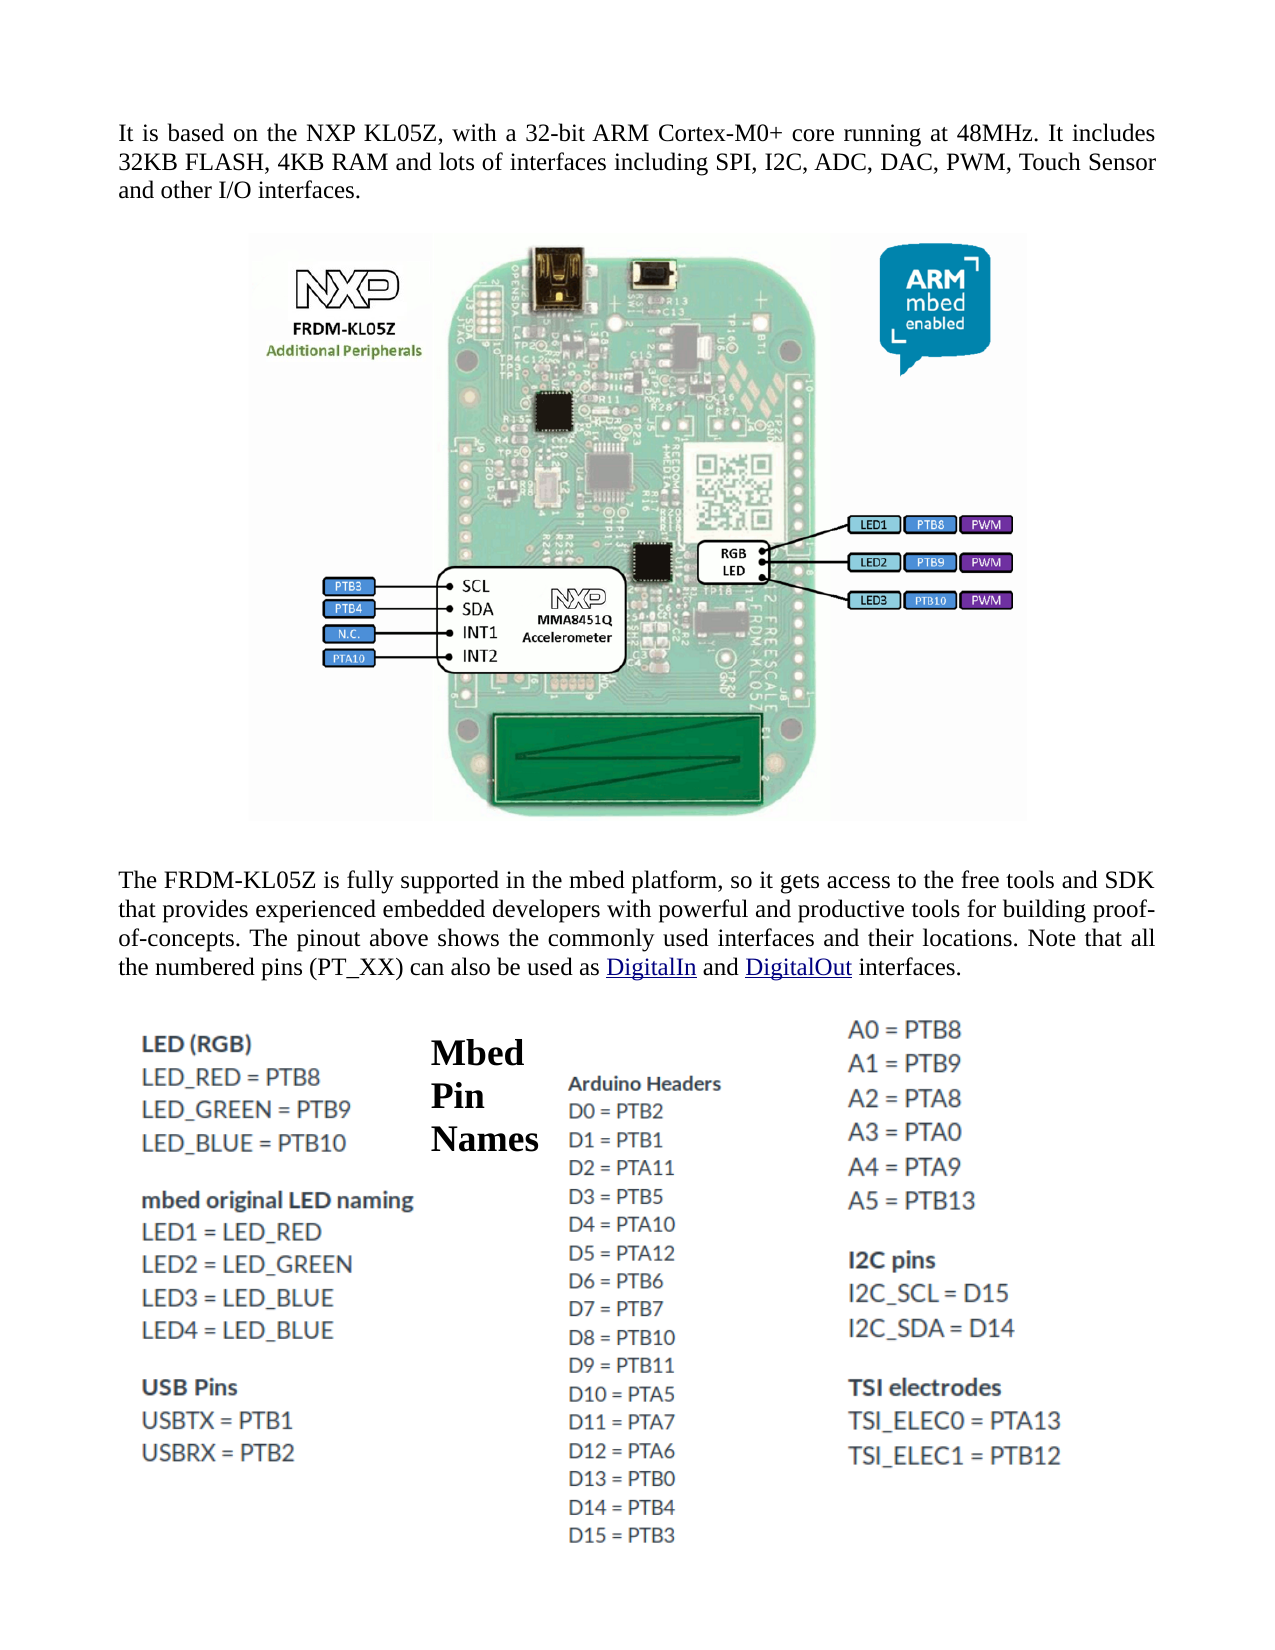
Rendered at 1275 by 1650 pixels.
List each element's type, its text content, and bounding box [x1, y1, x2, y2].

subtitle Mbed Pin Names [431, 1030, 837, 1159]
picture [132, 1028, 431, 1479]
subtitle [118, 1030, 132, 1159]
text The FRDM-KL05Z is fully supported in the mbed platform, so it gets access to the free tools and SDK that provides experienced embedded developers with powerful and productive tools for building proof-of-concepts. The pinout above shows the commonly used interfaces and their locations. Note that all the numbered pins (PT_XX) can also be used as DigitalIn and DigitalOut interfaces. [118, 866, 1157, 981]
picture [837, 1015, 1078, 1476]
text It is based on the NXP KL05Z, with a 32-bit ARM Cortex-M0+ core running at 48MHz. It includes 32KB FLASH, 4KB RAM and lots of interfaces including SPI, I2C, ADC, DAC, PWM, Touch Sensor and other I/O interfaces. [118, 118, 1157, 204]
subtitle [1078, 1030, 1157, 1159]
picture [553, 1070, 745, 1552]
picture [248, 233, 1027, 821]
